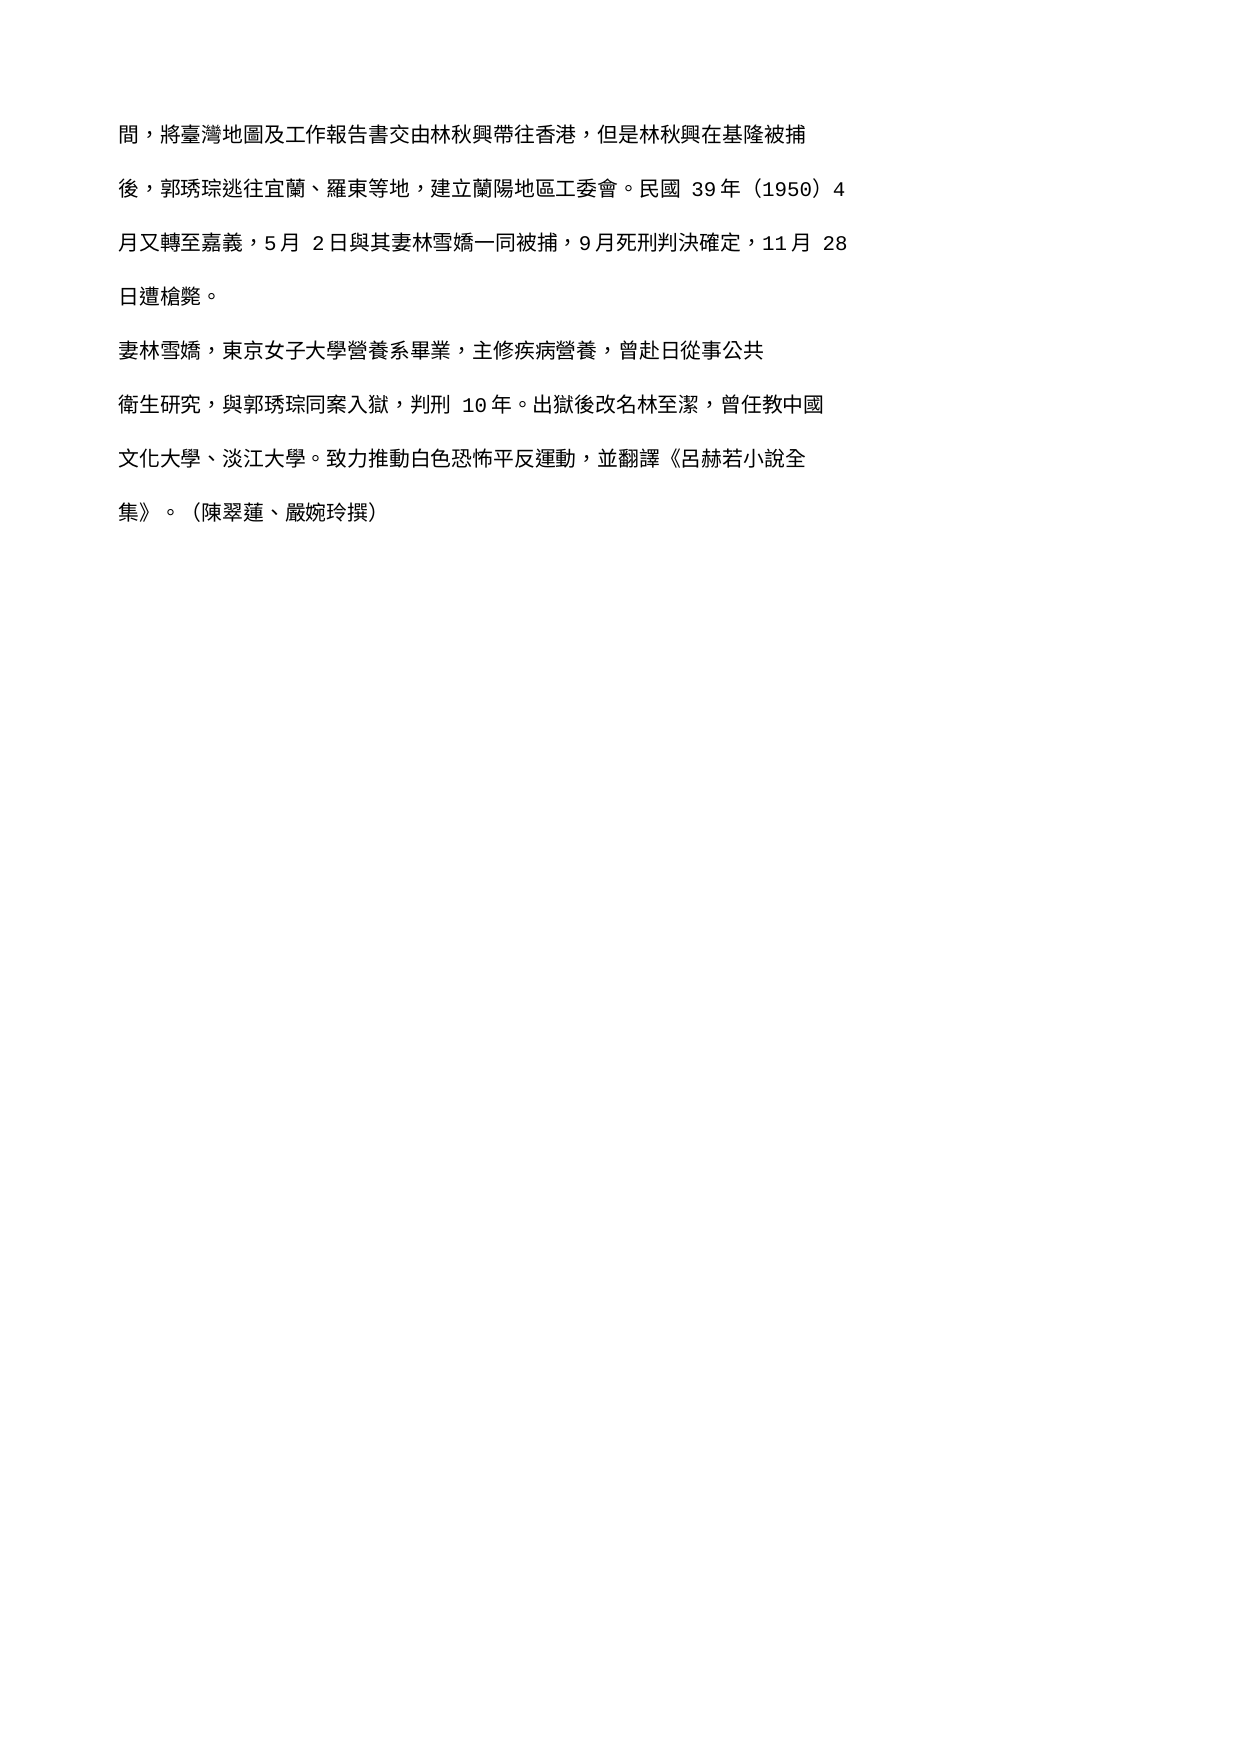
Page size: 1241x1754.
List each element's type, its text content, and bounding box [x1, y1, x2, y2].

text 月又轉至嘉義，5月 2日與其妻林雪嬌一同被捕，9月死刑判決確定，11月 28 [118, 226, 1122, 256]
text 間，將臺灣地圖及工作報告書交由林秋興帶往香港，但是林秋興在基隆被捕 [118, 118, 1122, 148]
text 妻林雪嬌，東京女子大學營養系畢業，主修疾病營養，曾赴日從事公共 [118, 334, 1122, 364]
text 後，郭琇琮逃往宜蘭、羅東等地，建立蘭陽地區工委會。民國 39年（1950）4 [118, 172, 1122, 202]
text 文化大學、淡江大學。致力推動白色恐怖平反運動，並翻譯《呂赫若小說全 [118, 442, 1122, 472]
text 衛生研究，與郭琇琮同案入獄，判刑 10年。出獄後改名林至潔，曾任教中國 [118, 388, 1122, 418]
text 集》。（陳翠蓮、嚴婉玲撰） [118, 496, 1122, 526]
text 日遭槍斃。 [118, 280, 1122, 310]
